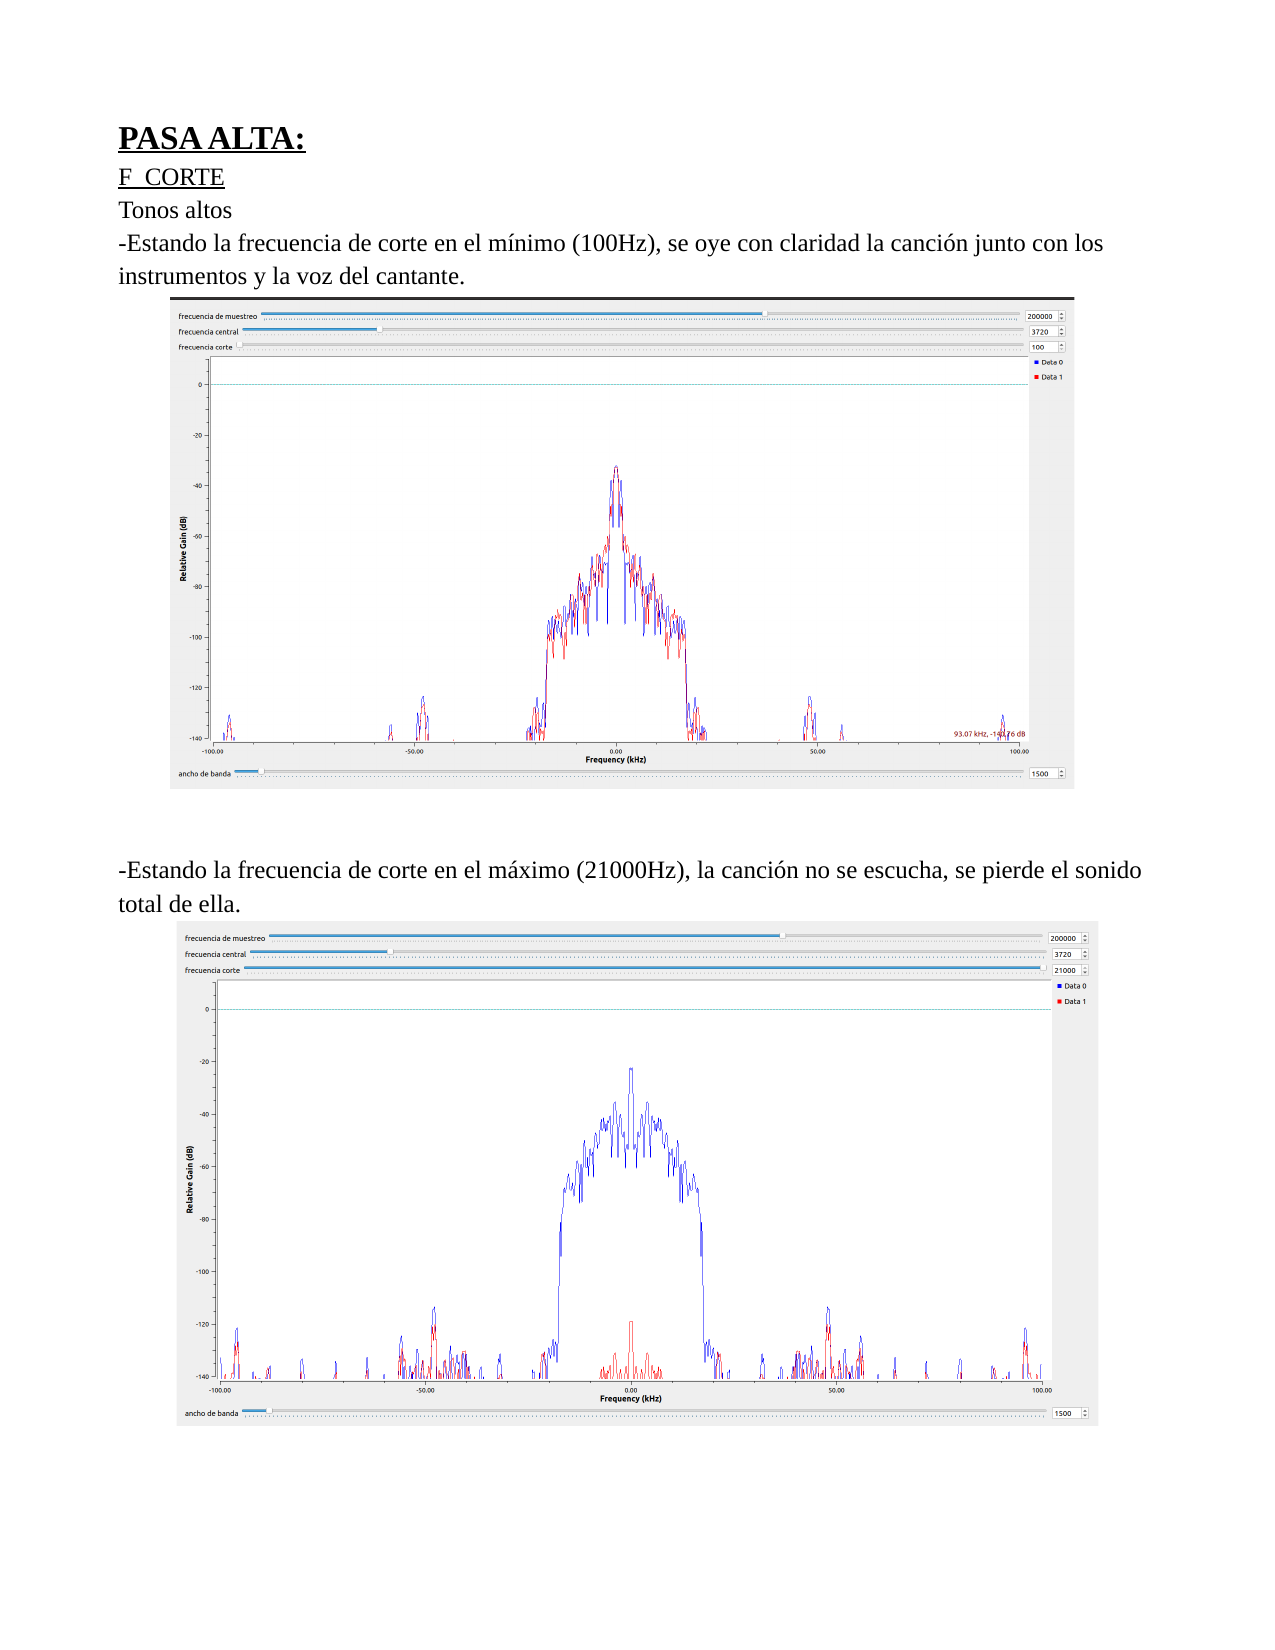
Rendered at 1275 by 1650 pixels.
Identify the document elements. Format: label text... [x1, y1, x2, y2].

text Tonos altos [118, 195, 1157, 224]
text -Estando la frecuencia de corte en el mínimo (100Hz), se oye con claridad la canción junto con los instrumentos y la voz del cantante. [118, 228, 1157, 290]
text -Estando la frecuencia de corte en el máximo (21000Hz), la canción no se escucha, se pierde el sonido total de ella. [118, 856, 1157, 917]
text PASA ALTA: [118, 118, 1157, 156]
text F_CORTE [118, 162, 1157, 191]
